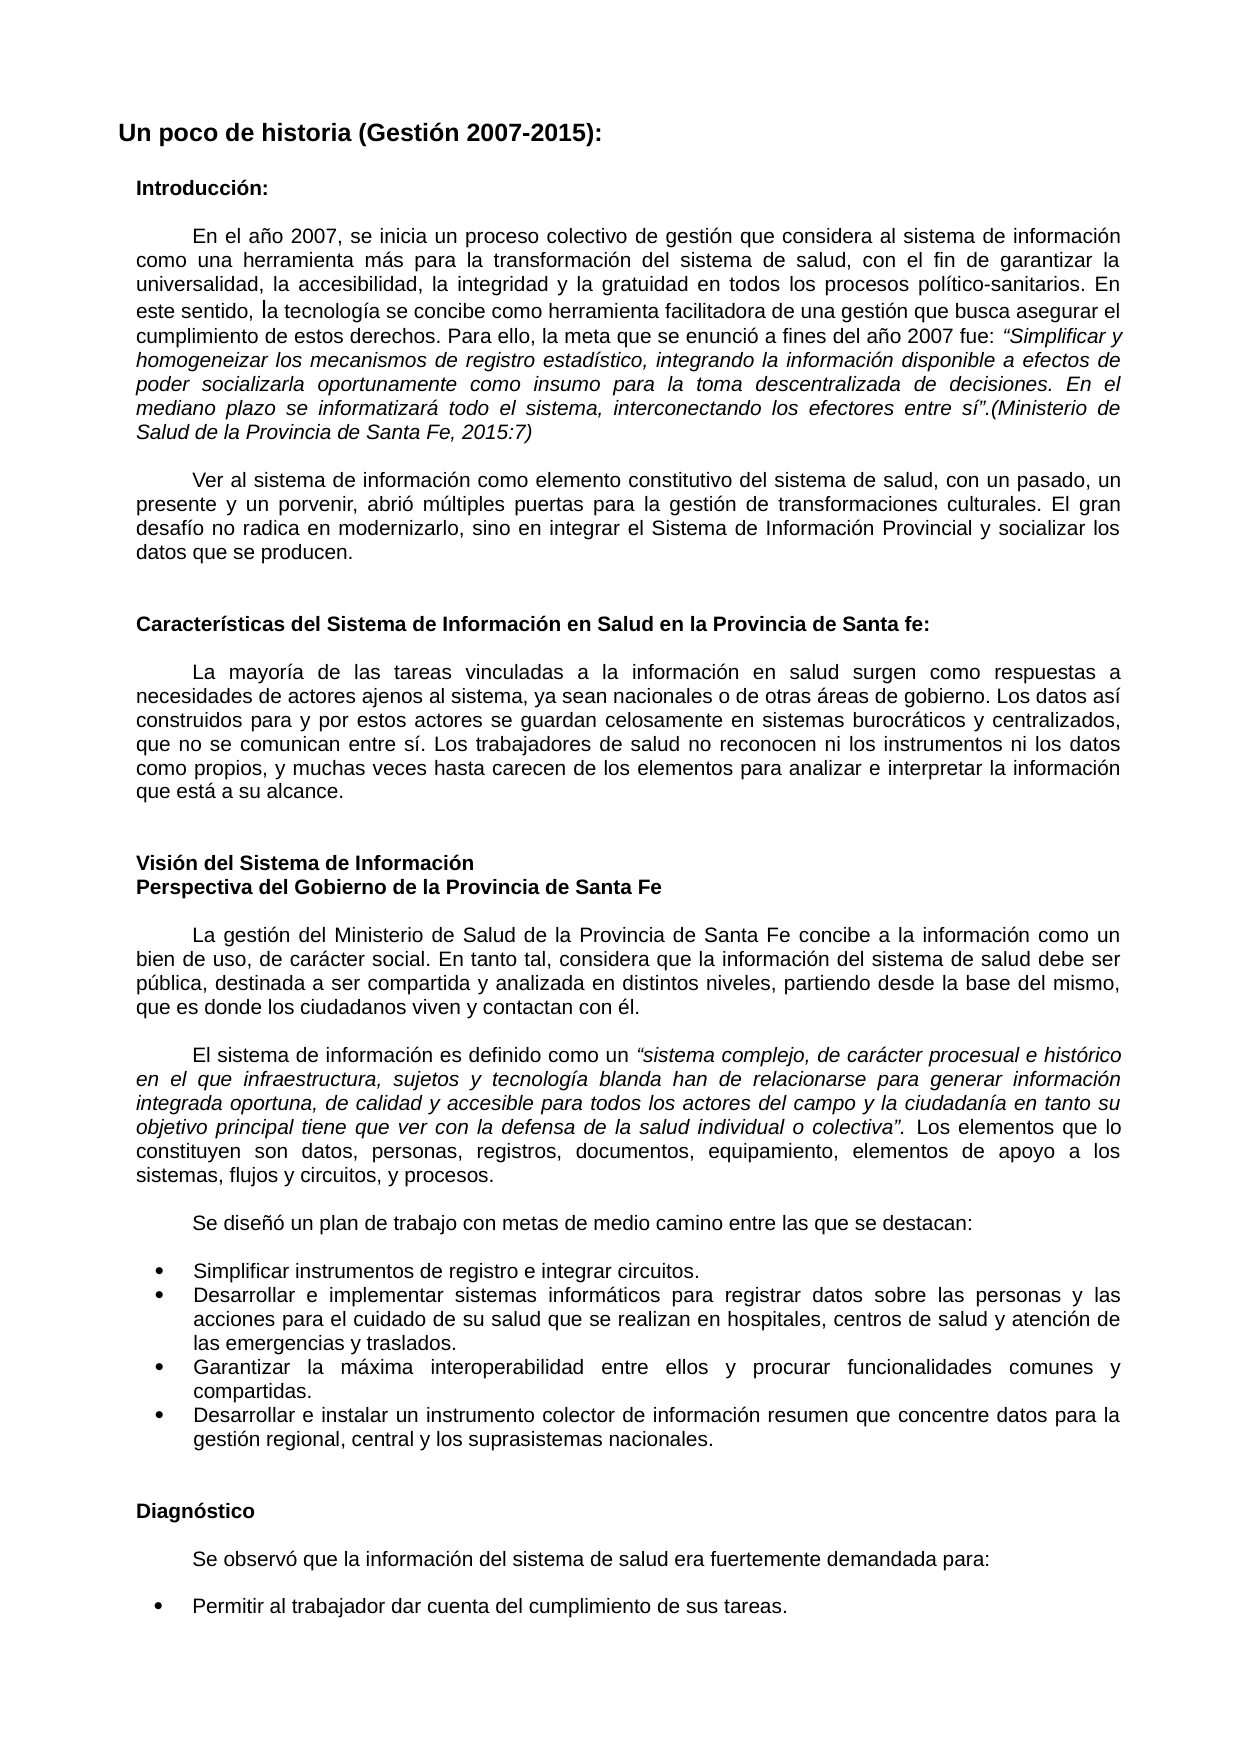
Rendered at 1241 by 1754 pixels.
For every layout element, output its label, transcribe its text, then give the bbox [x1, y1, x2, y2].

list Desarrollar e instalar un instrumento colector de información resumen que concentre datos para la gestión regional, central y los suprasistemas nacionales. [156, 1403, 1122, 1451]
text La gestión del Ministerio de Salud de la Provincia de Santa Fe concibe a la información como un bien de uso, de carácter social. En tanto tal, considera que la información del sistema de salud debe ser pública, destinada a ser compartida y analizada en distintos niveles, partiendo desde la base del mismo, que es donde los ciudadanos viven y contactan con él. [136, 923, 1122, 1019]
text Se observó que la información del sistema de salud era fuertemente demandada para: [136, 1546, 1122, 1570]
text Visión del Sistema de Información [136, 851, 1122, 875]
list Simplificar instrumentos de registro e integrar circuitos. [156, 1258, 1122, 1283]
text Se diseñó un plan de trabajo con metas de medio camino entre las que se destacan: [136, 1211, 1122, 1234]
text Características del Sistema de Información en Salud en la Provincia de Santa fe: [136, 612, 1122, 636]
text La mayoría de las tareas vinculadas a la información en salud surgen como respuestas a necesidades de actores ajenos al sistema, ya sean nacionales o de otras áreas de gobierno. Los datos así construidos para y por estos actores se guardan celosamente en sistemas burocráticos y centralizados, que no se comunican entre sí. Los trabajadores de salud no reconocen ni los instrumentos ni los datos como propios, y muchas veces hasta carecen de los elementos para analizar e interpretar la información que está a su alcance. [136, 659, 1122, 803]
text Introducción: [136, 176, 1122, 199]
list Garantizar la máxima interoperabilidad entre ellos y procurar funcionalidades comunes y compartidas. [156, 1354, 1122, 1403]
text El sistema de información es definido como un “sistema complejo, de carácter procesual e histórico en el que infraestructura, sujetos y tecnología blanda han de relacionarse para generar información integrada oportuna, de calidad y accesible para todos los actores del campo y la ciudadanía en tanto su objetivo principal tiene que ver con la defensa de la salud individual o colectiva”. Los elementos que lo constituyen son datos, personas, registros, documentos, equipamiento, elementos de apoyo a los sistemas, flujos y circuitos, y procesos. [136, 1043, 1122, 1187]
list Desarrollar e implementar sistemas informáticos para registrar datos sobre las personas y las acciones para el cuidado de su salud que se realizan en hospitales, centros de salud y atención de las emergencias y traslados. [156, 1283, 1122, 1354]
text Ver al sistema de información como elemento constitutivo del sistema de salud, con un pasado, un presente y un porvenir, abrió múltiples puertas para la gestión de transformaciones culturales. El gran desafío no radica en modernizarlo, sino en integrar el Sistema de Información Provincial y socializar los datos que se producen. [136, 468, 1122, 564]
text Perspectiva del Gobierno de la Provincia de Santa Fe [136, 875, 1122, 899]
list Permitir al trabajador dar cuenta del cumplimiento de sus tareas. [154, 1594, 1122, 1618]
text Diagnóstico [136, 1498, 1122, 1522]
text Un poco de historia (Gestión 2007-2015): [118, 118, 1122, 147]
text En el año 2007, se inicia un proceso colectivo de gestión que considera al sistema de información como una herramienta más para la transformación del sistema de salud, con el fin de garantizar la universalidad, la accesibilidad, la integridad y la gratuidad en todos los procesos político-sanitarios. En este sentido, la tecnología se concibe como herramienta facilitadora de una gestión que busca asegurar el cumplimiento de estos derechos. Para ello, la meta que se enunció a fines del año 2007 fue: “Simplificar y homogeneizar los mecanismos de registro estadístico, integrando la información disponible a efectos de poder socializarla oportunamente como insumo para la toma descentralizada de decisiones. En el mediano plazo se informatizará todo el sistema, interconectando los efectores entre sí”.(Ministerio de Salud de la Provincia de Santa Fe, 2015:7) [136, 223, 1122, 444]
